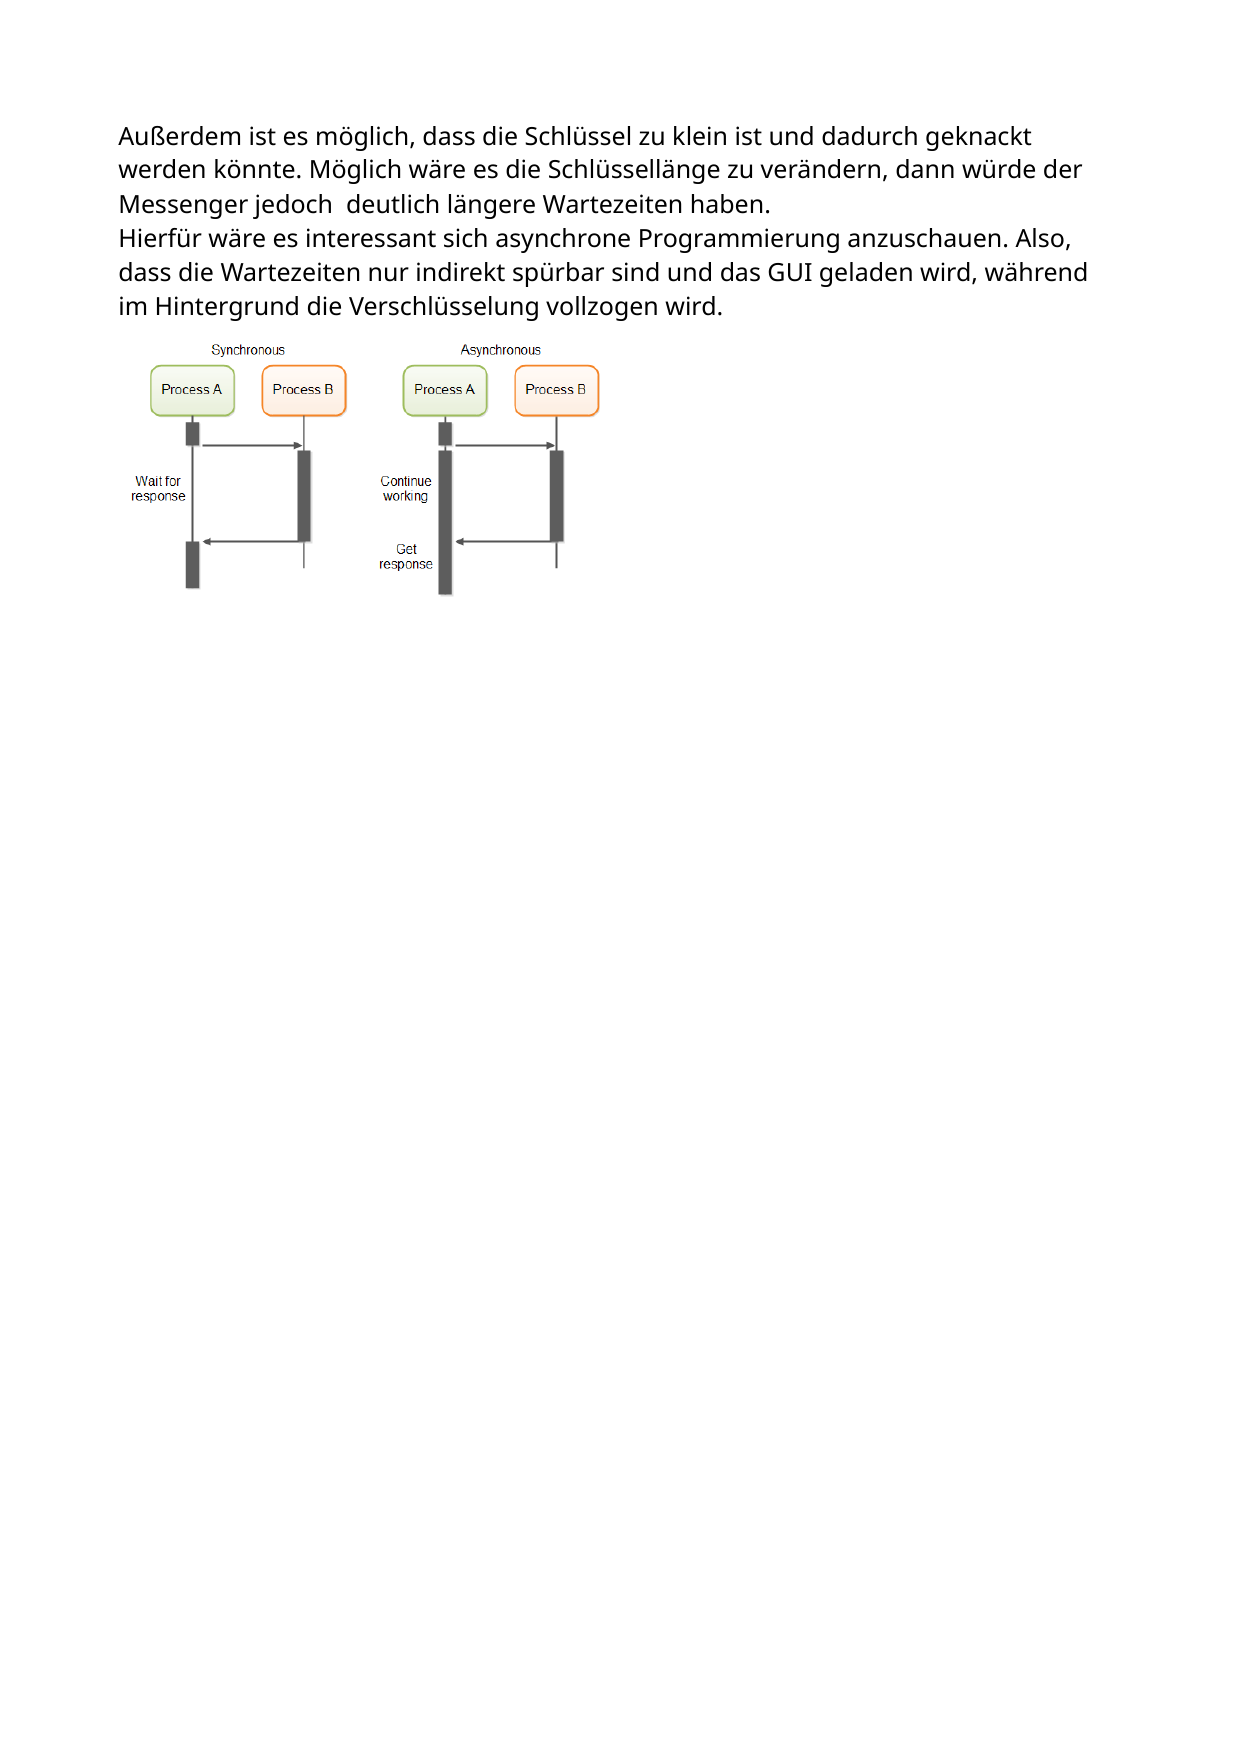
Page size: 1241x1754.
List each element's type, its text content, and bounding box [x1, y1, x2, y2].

picture [121, 330, 609, 608]
text Hierfür wäre es interessant sich asynchrone Programmierung anzuschauen. Also, dass die Wartezeiten nur indirekt spürbar sind und das GUI geladen wird, während im Hintergrund die Verschlüsselung vollzogen wird. [118, 220, 1122, 322]
text Außerdem ist es möglich, dass die Schlüssel zu klein ist und dadurch geknackt werden könnte. Möglich wäre es die Schlüssellänge zu verändern, dann würde der Messenger jedoch deutlich längere Wartezeiten haben. [118, 118, 1122, 220]
